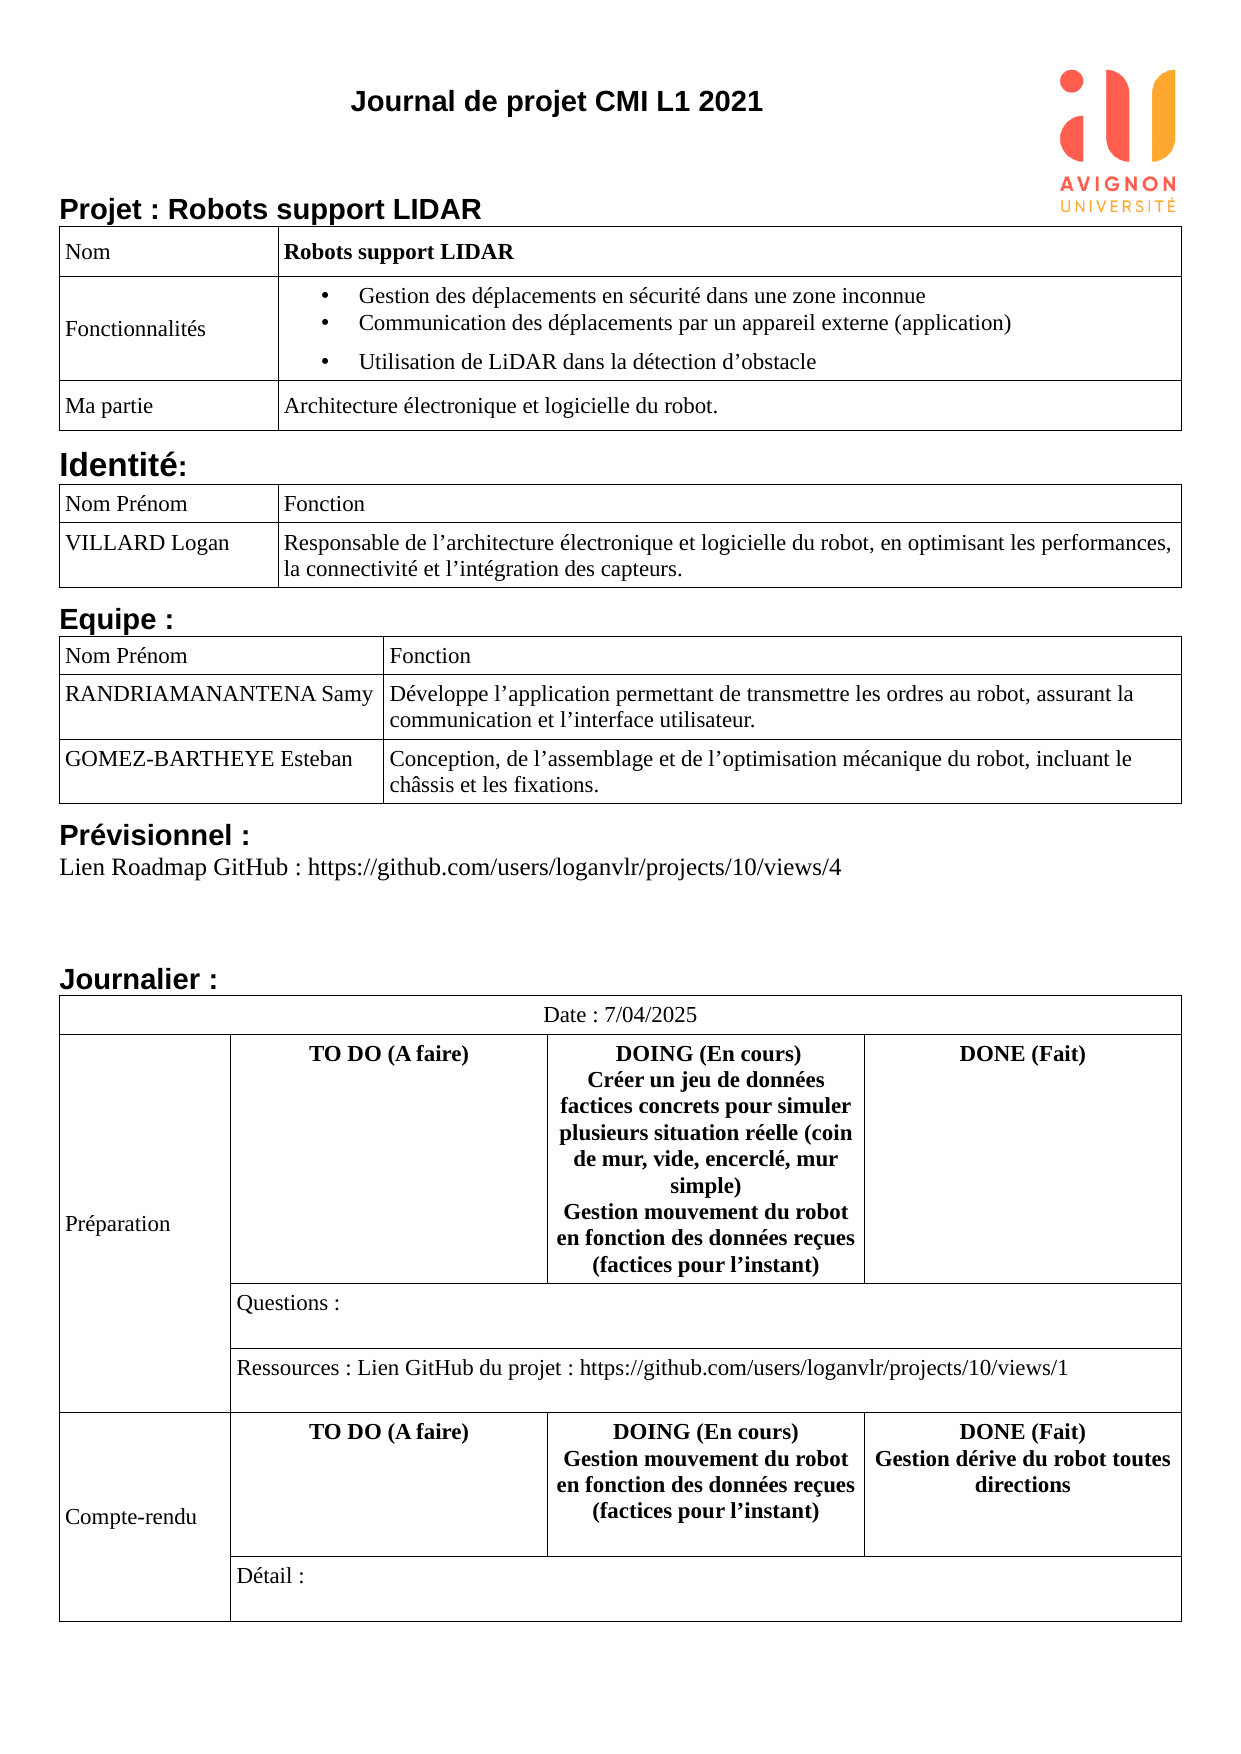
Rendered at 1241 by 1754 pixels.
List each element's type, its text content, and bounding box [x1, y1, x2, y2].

table_cell Architecture électronique et logicielle du robot. [279, 381, 1181, 430]
table_cell Ma partie [60, 381, 278, 430]
table_cell VILLARD Logan [60, 523, 278, 587]
table_cell Ressources : Lien GitHub du projet : https://github.com/users/loganvlr/projects/10/views/1 [231, 1349, 1181, 1412]
subtitle Projet : Robots support LIDAR [59, 192, 1181, 226]
table_cell TO DO (A faire) [231, 1413, 547, 1556]
table_cell Compte-rendu [60, 1413, 230, 1621]
table_cell GOMEZ-BARTHEYE Esteban [60, 740, 383, 803]
table_cell Développe l’application permettant de transmettre les ordres au robot, assurant la communication et l’interface utilisateur. [384, 675, 1181, 739]
table_cell Détail : [231, 1557, 1181, 1621]
table_header Fonction [384, 637, 1181, 674]
table_cell Gestion des déplacements en sécurité dans une zone inconnue Communication des déplacements par un appareil externe (application) Utilisation de LiDAR dans la détection d’obstacle [279, 277, 1181, 380]
subtitle Identité: [59, 446, 1181, 484]
table_cell DOING (En cours) Créer un jeu de données factices concrets pour simuler plusieurs situation réelle (coin de mur, vide, encerclé, mur simple) Gestion mouvement du robot en fonction des données reçues (factices pour l’instant) [548, 1035, 864, 1283]
table_cell Fonctionnalités [60, 277, 278, 380]
table_cell Préparation [60, 1035, 230, 1412]
table_cell Questions : [231, 1284, 1181, 1347]
table_cell DONE (Fait) [865, 1035, 1181, 1283]
text Lien Roadmap GitHub : https://github.com/users/loganvlr/projects/10/views/4 [59, 852, 1181, 881]
table_cell Conception, de l’assemblage et de l’optimisation mécanique du robot, incluant le châssis et les fixations. [384, 740, 1181, 803]
subtitle Journal de projet CMI L1 2021 [59, 84, 1054, 118]
table_cell Responsable de l’architecture électronique et logicielle du robot, en optimisant les performances, la connectivité et l’intégration des capteurs. [279, 523, 1181, 587]
table_header Nom Prénom [60, 485, 278, 522]
subtitle Prévisionnel : [59, 818, 1181, 852]
table_header Nom Prénom [60, 637, 383, 674]
table_cell DONE (Fait) Gestion dérive du robot toutes directions [865, 1413, 1181, 1556]
table_cell RANDRIAMANANTENA Samy [60, 675, 383, 739]
table_cell TO DO (A faire) [231, 1035, 547, 1283]
subtitle Journalier : [59, 962, 1181, 995]
subtitle Equipe : [59, 602, 1181, 636]
table_cell DOING (En cours) Gestion mouvement du robot en fonction des données reçues (factices pour l’instant) [548, 1413, 864, 1556]
table_header Fonction [279, 485, 1181, 522]
table_header Robots support LIDAR [279, 227, 1181, 276]
table_header Nom [60, 227, 278, 276]
table_header Date : 7/04/2025 [60, 996, 1181, 1034]
